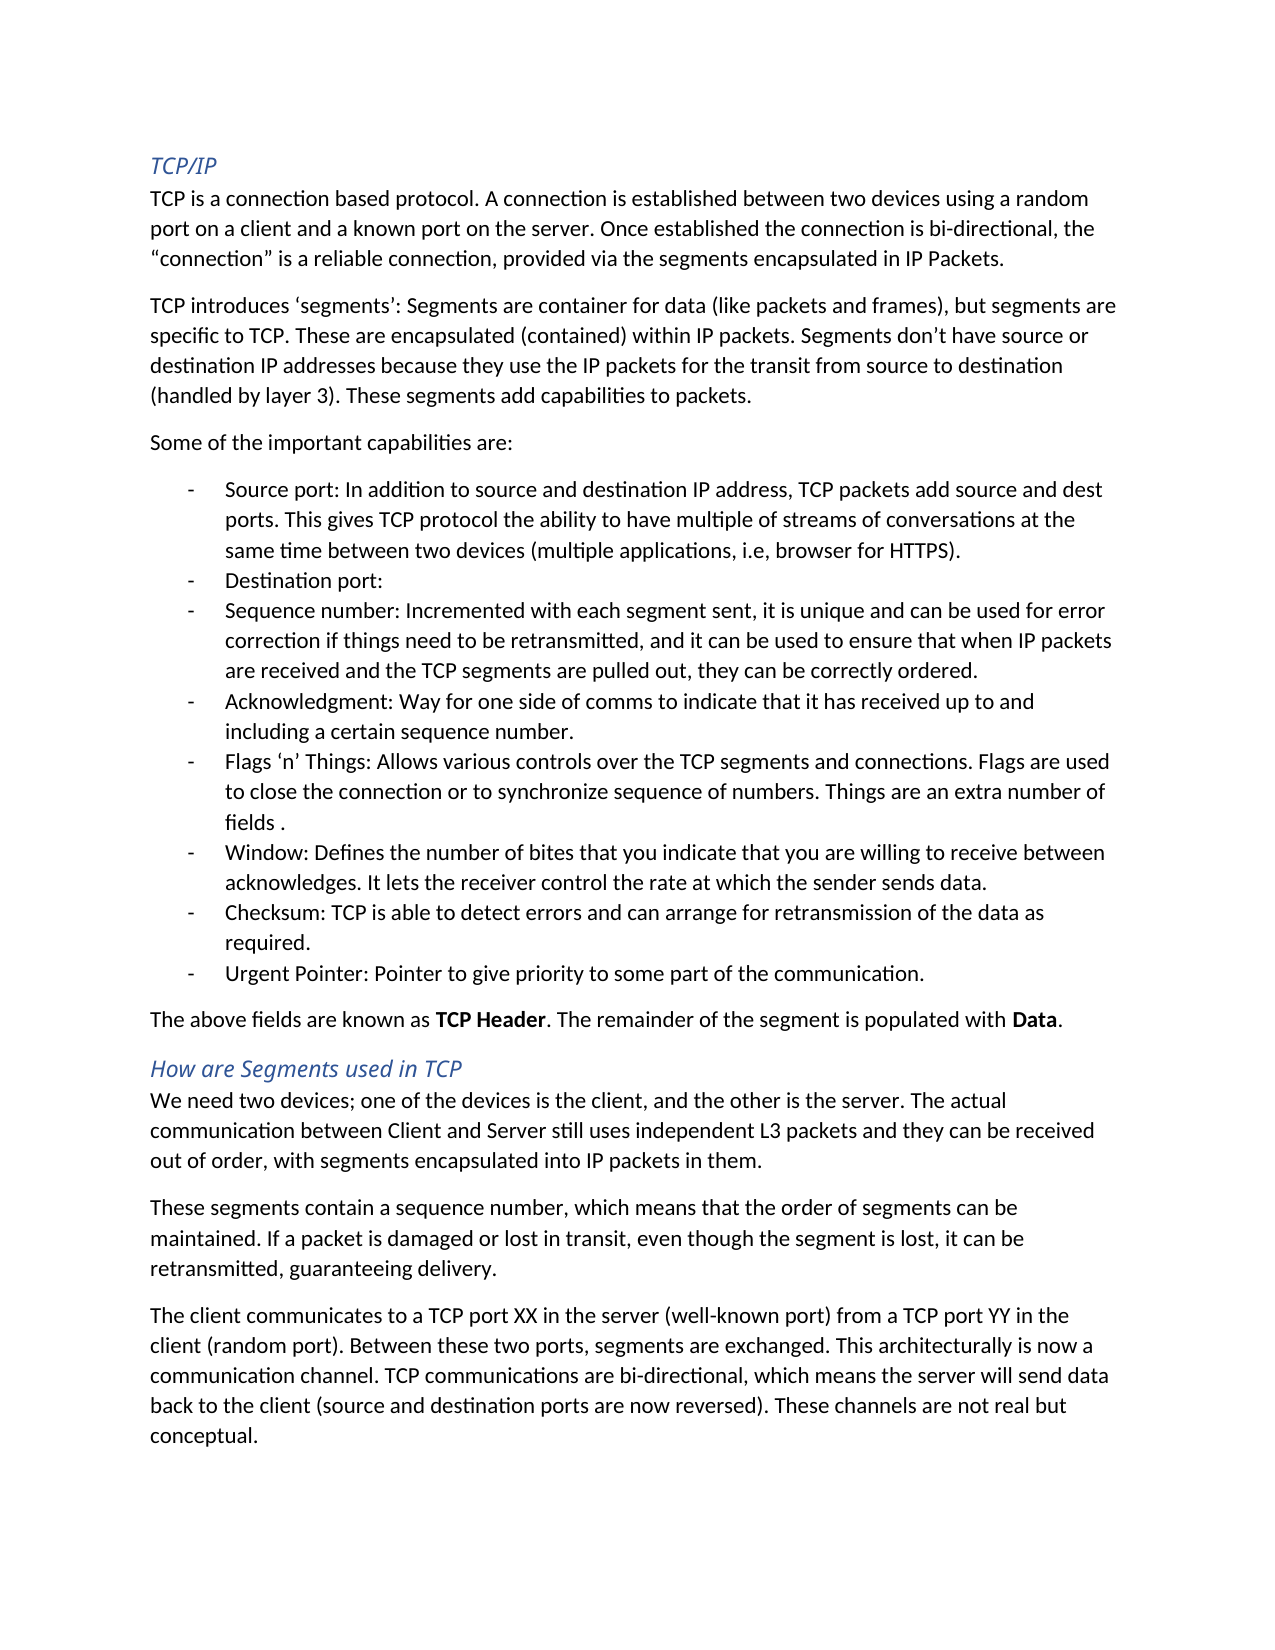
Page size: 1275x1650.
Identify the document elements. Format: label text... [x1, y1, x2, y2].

text We need two devices; one of the devices is the client, and the other is the server. The actual communication between Client and Server still uses independent L3 packets and they can be received out of order, with segments encapsulated into IP packets in them. [150, 1086, 1125, 1175]
list Urgent Pointer: Pointer to give priority to some part of the communication. [187, 959, 1125, 987]
list Flags ‘n’ Things: Allows various controls over the TCP segments and connections. Flags are used to close the connection or to synchronize sequence of numbers. Things are an extra number of fields . [187, 747, 1125, 836]
text TCP is a connection based protocol. A connection is established between two devices using a random port on a client and a known port on the server. Once established the connection is bi-directional, the “connection” is a reliable connection, provided via the segments encapsulated in IP Packets. [150, 184, 1125, 272]
list Acknowledgment: Way for one side of comms to indicate that it has received up to and including a certain sequence number. [187, 687, 1125, 745]
list Sequence number: Incremented with each segment sent, it is unique and can be used for error correction if things need to be retransmitted, and it can be used to ensure that when IP packets are received and the TCP segments are pulled out, they can be correctly ordered. [187, 596, 1125, 685]
subtitle How are Segments used in TCP [150, 1052, 1125, 1084]
list Destination port: [187, 566, 1125, 594]
text Some of the important capabilities are: [150, 428, 1125, 457]
text TCP introduces ‘segments’: Segments are container for data (like packets and frames), but segments are specific to TCP. These are encapsulated (contained) within IP packets. Segments don’t have source or destination IP addresses because they use the IP packets for the transit from source to destination (handled by layer 3). These segments add capabilities to packets. [150, 291, 1125, 410]
text The client communicates to a TCP port XX in the server (well-known port) from a TCP port YY in the client (random port). Between these two ports, segments are exchanged. This architecturally is now a communication channel. TCP communications are bi-directional, which means the server will send data back to the client (source and destination ports are now reversed). These channels are not real but conceptual. [150, 1301, 1125, 1450]
list Window: Defines the number of bites that you indicate that you are willing to receive between acknowledges. It lets the receiver control the rate at which the sender sends data. [187, 838, 1125, 896]
list Source port: In addition to source and destination IP address, TCP packets add source and dest ports. This gives TCP protocol the ability to have multiple of streams of conversations at the same time between two devices (multiple applications, i.e, browser for HTTPS). [187, 475, 1125, 564]
subtitle TCP/IP [150, 150, 1125, 181]
text The above fields are known as TCP Header. The remainder of the segment is populated with Data. [150, 1006, 1125, 1034]
list Checksum: TCP is able to detect errors and can arrange for retransmission of the data as required. [187, 898, 1125, 957]
text These segments contain a sequence number, which means that the order of segments can be maintained. If a packet is damaged or lost in transit, even though the segment is lost, it can be retransmitted, guaranteeing delivery. [150, 1193, 1125, 1282]
